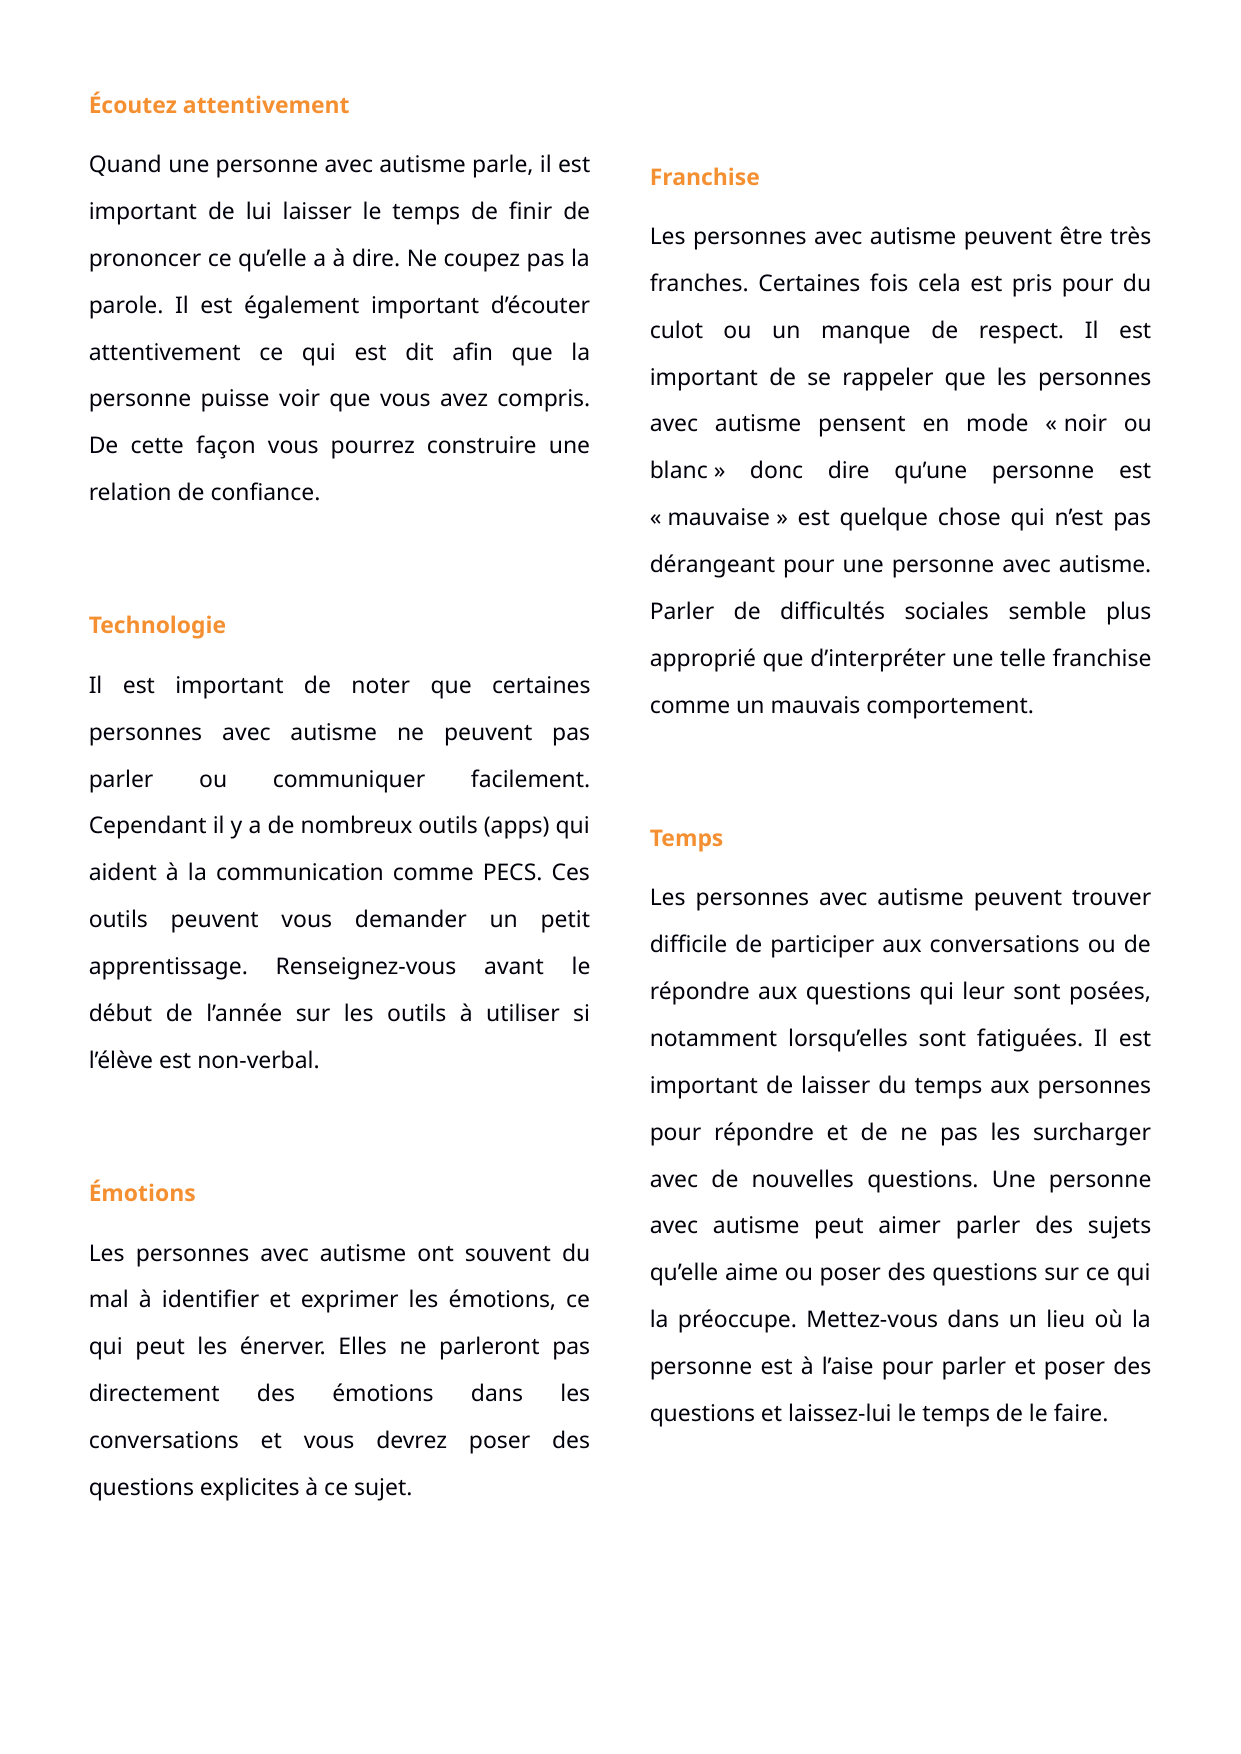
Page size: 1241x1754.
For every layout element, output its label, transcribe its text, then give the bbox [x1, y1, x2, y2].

text Il est important de noter que certaines personnes avec autisme ne peuvent pas parler ou communiquer facilement. Cependant il y a de nombreux outils (apps) qui aident à la communication comme PECS. Ces outils peuvent vous demander un petit apprentissage. Renseignez-vous avant le début de l’année sur les outils à utiliser si l’élève est non-verbal. [88, 669, 591, 1075]
text Les personnes avec autisme ont souvent du mal à identifier et exprimer les émotions, ce qui peut les énerver. Elles ne parleront pas directement des émotions dans les conversations et vous devrez poser des questions explicites à ce sujet. [88, 1236, 591, 1502]
text Quand une personne avec autisme parle, il est important de lui laisser le temps de finir de prononcer ce qu’elle a à dire. Ne coupez pas la parole. Il est également important d’écouter attentivement ce qui est dit afin que la personne puisse voir que vous avez compris. De cette façon vous pourrez construire une relation de confiance. [88, 148, 591, 507]
subtitle Technologie [88, 609, 591, 641]
subtitle Temps [649, 822, 1152, 853]
subtitle Écoutez attentivement [88, 88, 591, 120]
subtitle Émotions [88, 1177, 591, 1208]
text Les personnes avec autisme peuvent être très franches. Certaines fois cela est pris pour du culot ou un manque de respect. Il est important de se rappeler que les personnes avec autisme pensent en mode « noir ou blanc » donc dire qu’une personne est « mauvaise » est quelque chose qui n’est pas dérangeant pour une personne avec autisme. Parler de difficultés sociales semble plus approprié que d’interpréter une telle franchise comme un mauvais comportement. [649, 220, 1152, 720]
subtitle Franchise [649, 160, 1152, 192]
text Les personnes avec autisme peuvent trouver difficile de participer aux conversations ou de répondre aux questions qui leur sont posées, notamment lorsqu’elles sont fatiguées. Il est important de laisser du temps aux personnes pour répondre et de ne pas les surcharger avec de nouvelles questions. Une personne avec autisme peut aimer parler des sujets qu’elle aime ou poser des questions sur ce qui la préoccupe. Mettez-vous dans un lieu où la personne est à l’aise pour parler et poser des questions et laissez-lui le temps de le faire. [649, 881, 1152, 1428]
